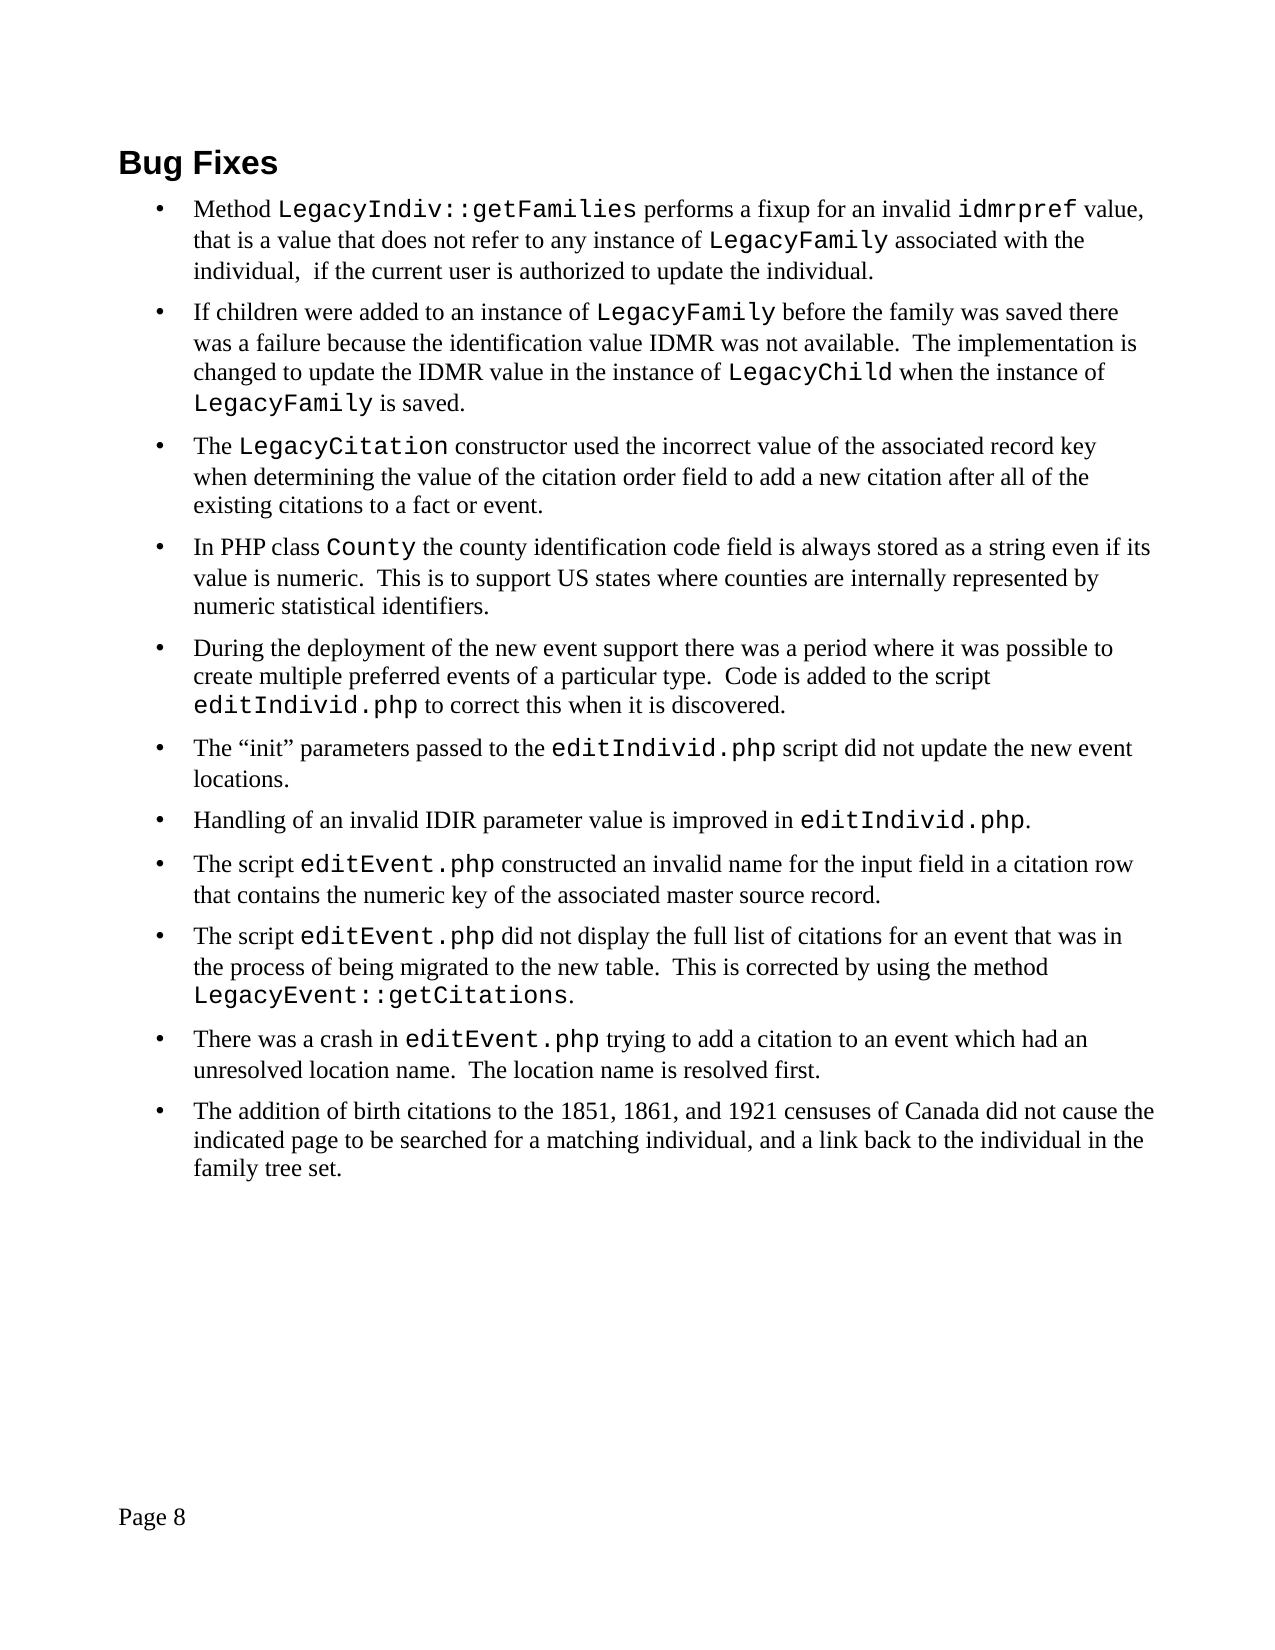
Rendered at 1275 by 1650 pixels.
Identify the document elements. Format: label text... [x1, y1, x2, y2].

list The script editEvent.php did not display the full list of citations for an event that was in the process of being migrated to the new table. This is corrected by using the method LegacyEvent::getCitations. [156, 921, 1157, 1011]
list The addition of birth citations to the 1851, 1861, and 1921 censuses of Canada did not cause the indicated page to be searched for a matching individual, and a link back to the individual in the family tree set. [156, 1096, 1157, 1182]
list In PHP class County the county identification code field is always stored as a string even if its value is numeric. This is to support US states where counties are internally represented by numeric statistical identifiers. [156, 532, 1157, 620]
list The script editEvent.php constructed an invalid name for the input field in a citation row that contains the numeric key of the associated master source record. [156, 849, 1157, 908]
list Method LegacyIndiv::getFamilies performs a fixup for an invalid idmrpref value, that is a value that does not refer to any instance of LegacyFamily associated with the individual, if the current user is authorized to update the individual. [156, 194, 1157, 285]
list If children were added to an instance of LegacyFamily before the family was saved there was a failure because the identification value IDMR was not available. The implementation is changed to update the IDMR value in the instance of LegacyChild when the instance of LegacyFamily is saved. [156, 297, 1157, 418]
list There was a crash in editEvent.php trying to add a citation to an event which had an unresolved location name. The location name is resolved first. [156, 1024, 1157, 1083]
subtitle Bug Fixes [118, 143, 1157, 182]
list Handling of an invalid IDIR parameter value is improved in editIndivid.php. [156, 806, 1157, 836]
list The “init” parameters passed to the editIndivid.php script did not update the new event locations. [156, 733, 1157, 793]
list During the deployment of the new event support there was a period where it was possible to create multiple preferred events of a particular type. Code is added to the script editIndivid.php to correct this when it is discovered. [156, 633, 1157, 721]
list The LegacyCitation constructor used the incorrect value of the associated record key when determining the value of the citation order field to add a new citation after all of the existing citations to a fact or event. [156, 431, 1157, 519]
